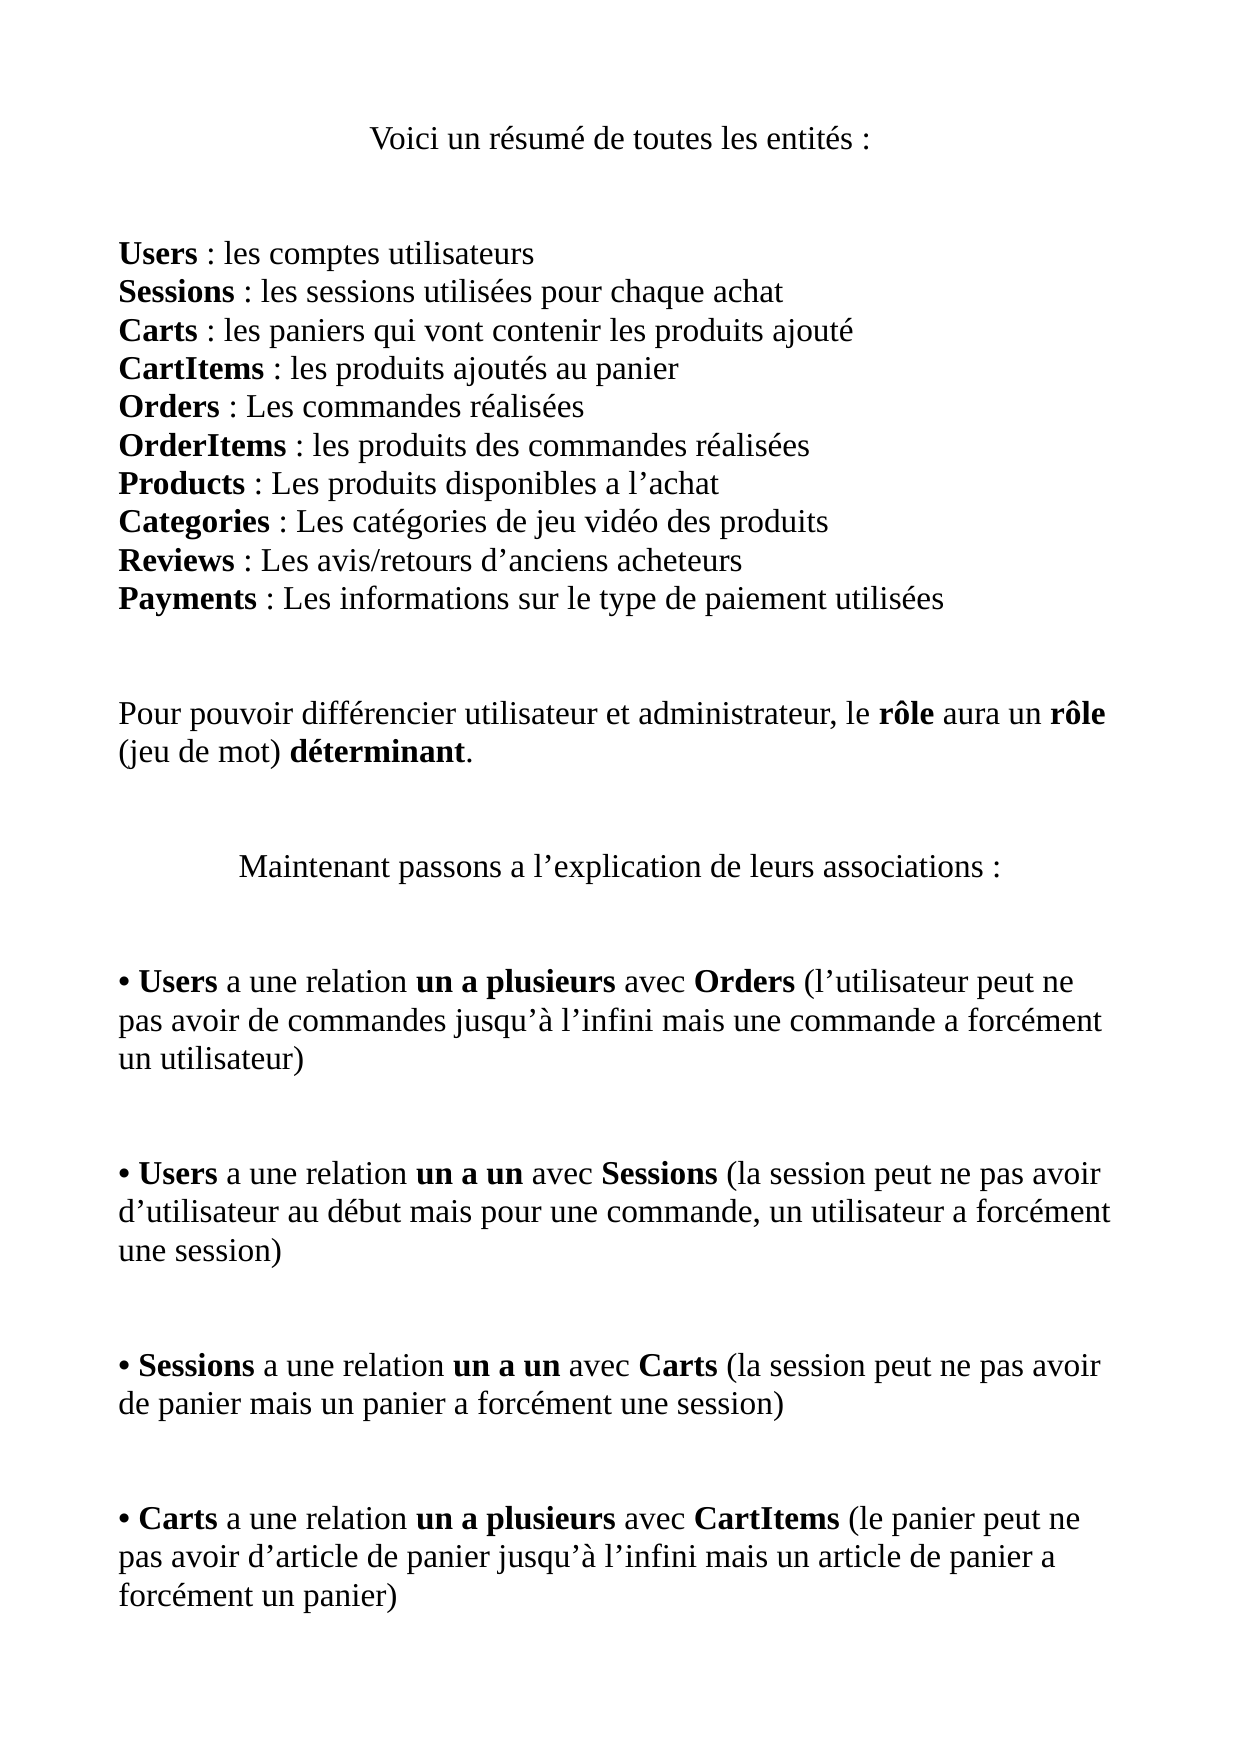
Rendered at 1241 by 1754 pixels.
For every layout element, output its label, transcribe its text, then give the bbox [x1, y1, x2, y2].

text • Users a une relation un a un avec Sessions (la session peut ne pas avoir d’utilisateur au début mais pour une commande, un utilisateur a forcément une session) [118, 1153, 1122, 1268]
text Sessions : les sessions utilisées pour chaque achat [118, 271, 1122, 310]
text Carts : les paniers qui vont contenir les produits ajouté [118, 310, 1122, 348]
text • Users a une relation un a plusieurs avec Orders (l’utilisateur peut ne pas avoir de commandes jusqu’à l’infini mais une commande a forcément un utilisateur) [118, 961, 1122, 1076]
text Pour pouvoir différencier utilisateur et administrateur, le rôle aura un rôle (jeu de mot) déterminant. [118, 693, 1122, 770]
text OrderItems : les produits des commandes réalisées [118, 425, 1122, 463]
text Maintenant passons a l’explication de leurs associations : [118, 846, 1122, 885]
text Payments : Les informations sur le type de paiement utilisées [118, 578, 1122, 616]
text Categories : Les catégories de jeu vidéo des produits [118, 501, 1122, 540]
text • Sessions a une relation un a un avec Carts (la session peut ne pas avoir de panier mais un panier a forcément une session) [118, 1345, 1122, 1421]
text Voici un résumé de toutes les entités : [118, 118, 1122, 156]
text CartItems : les produits ajoutés au panier [118, 348, 1122, 386]
text Users : les comptes utilisateurs [118, 233, 1122, 271]
text • Carts a une relation un a plusieurs avec CartItems (le panier peut ne pas avoir d’article de panier jusqu’à l’infini mais un article de panier a forcément un panier) [118, 1498, 1122, 1613]
text Reviews : Les avis/retours d’anciens acheteurs [118, 540, 1122, 578]
text Products : Les produits disponibles a l’achat [118, 463, 1122, 501]
text Orders : Les commandes réalisées [118, 386, 1122, 425]
